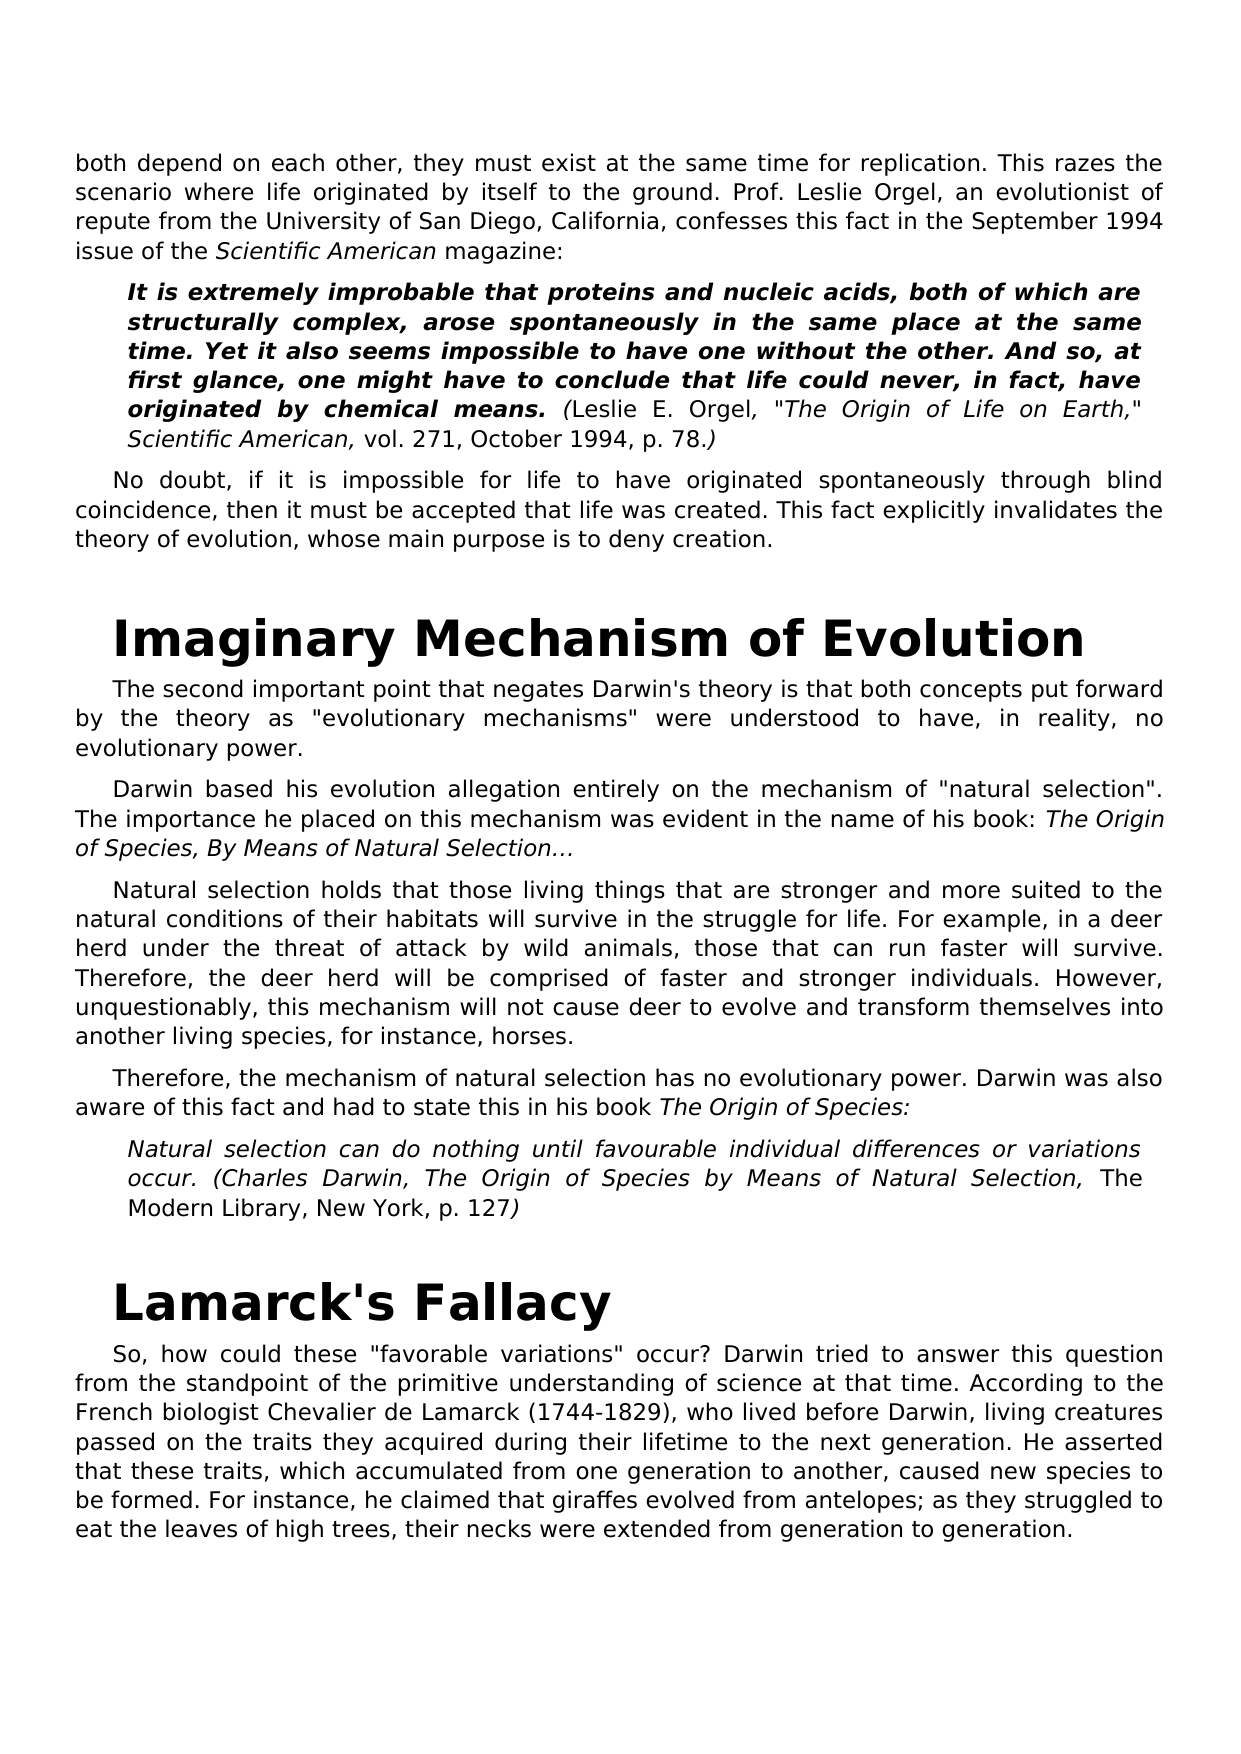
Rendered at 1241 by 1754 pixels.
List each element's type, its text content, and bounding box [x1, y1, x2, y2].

text both depend on each other, they must exist at the same time for replication. This razes the scenario where life originated by itself to the ground. Prof. Leslie Orgel, an evolutionist of repute from the University of San Diego, California, confesses this fact in the September 1994 issue of the Scientific American magazine: [75, 150, 1165, 264]
text Natural selection holds that those living things that are stronger and more suited to the natural conditions of their habitats will survive in the struggle for life. For example, in a deer herd under the threat of attack by wild animals, those that can run faster will survive. Therefore, the deer herd will be comprised of faster and stronger individuals. However, unquestionably, this mechanism will not cause deer to evolve and transform themselves into another living species, for instance, horses. [75, 877, 1165, 1050]
subtitle Lamarck's Fallacy [112, 1274, 1165, 1332]
text It is extremely improbable that proteins and nucleic acids, both of which are structurally complex, arose spontaneously in the same place at the same time. Yet it also seems impossible to have one without the other. And so, at first glance, one might have to conclude that life could never, in fact, have originated by chemical means. (Leslie E. Orgel, "The Origin of Life on Earth," Scientific American, vol. 271, October 1994, p. 78.) [127, 279, 1143, 453]
text The second important point that negates Darwin's theory is that both concepts put forward by the theory as "evolutionary mechanisms" were understood to have, in reality, no evolutionary power. [75, 676, 1165, 762]
text Natural selection can do nothing until favourable individual differences or variations occur. (Charles Darwin, The Origin of Species by Means of Natural Selection, The Modern Library, New York, p. 127) [127, 1136, 1143, 1221]
text So, how could these "favorable variations" occur? Darwin tried to answer this question from the standpoint of the primitive understanding of science at that time. According to the French biologist Chevalier de Lamarck (1744-1829), who lived before Darwin, living creatures passed on the traits they acquired during their lifetime to the next generation. He asserted that these traits, which accumulated from one generation to another, caused new species to be formed. For instance, he claimed that giraffes evolved from antelopes; as they struggled to eat the leaves of high trees, their necks were extended from generation to generation. [75, 1341, 1165, 1543]
subtitle Imaginary Mechanism of Evolution [112, 610, 1165, 668]
text Therefore, the mechanism of natural selection has no evolutionary power. Darwin was also aware of this fact and had to state this in his book The Origin of Species: [75, 1065, 1165, 1121]
text Darwin based his evolution allegation entirely on the mechanism of "natural selection". The importance he placed on this mechanism was evident in the name of his book: The Origin of Species, By Means of Natural Selection… [75, 777, 1165, 862]
text No doubt, if it is impossible for life to have originated spontaneously through blind coincidence, then it must be accepted that life was created. This fact explicitly invalidates the theory of evolution, whose main purpose is to deny creation. [75, 468, 1165, 553]
